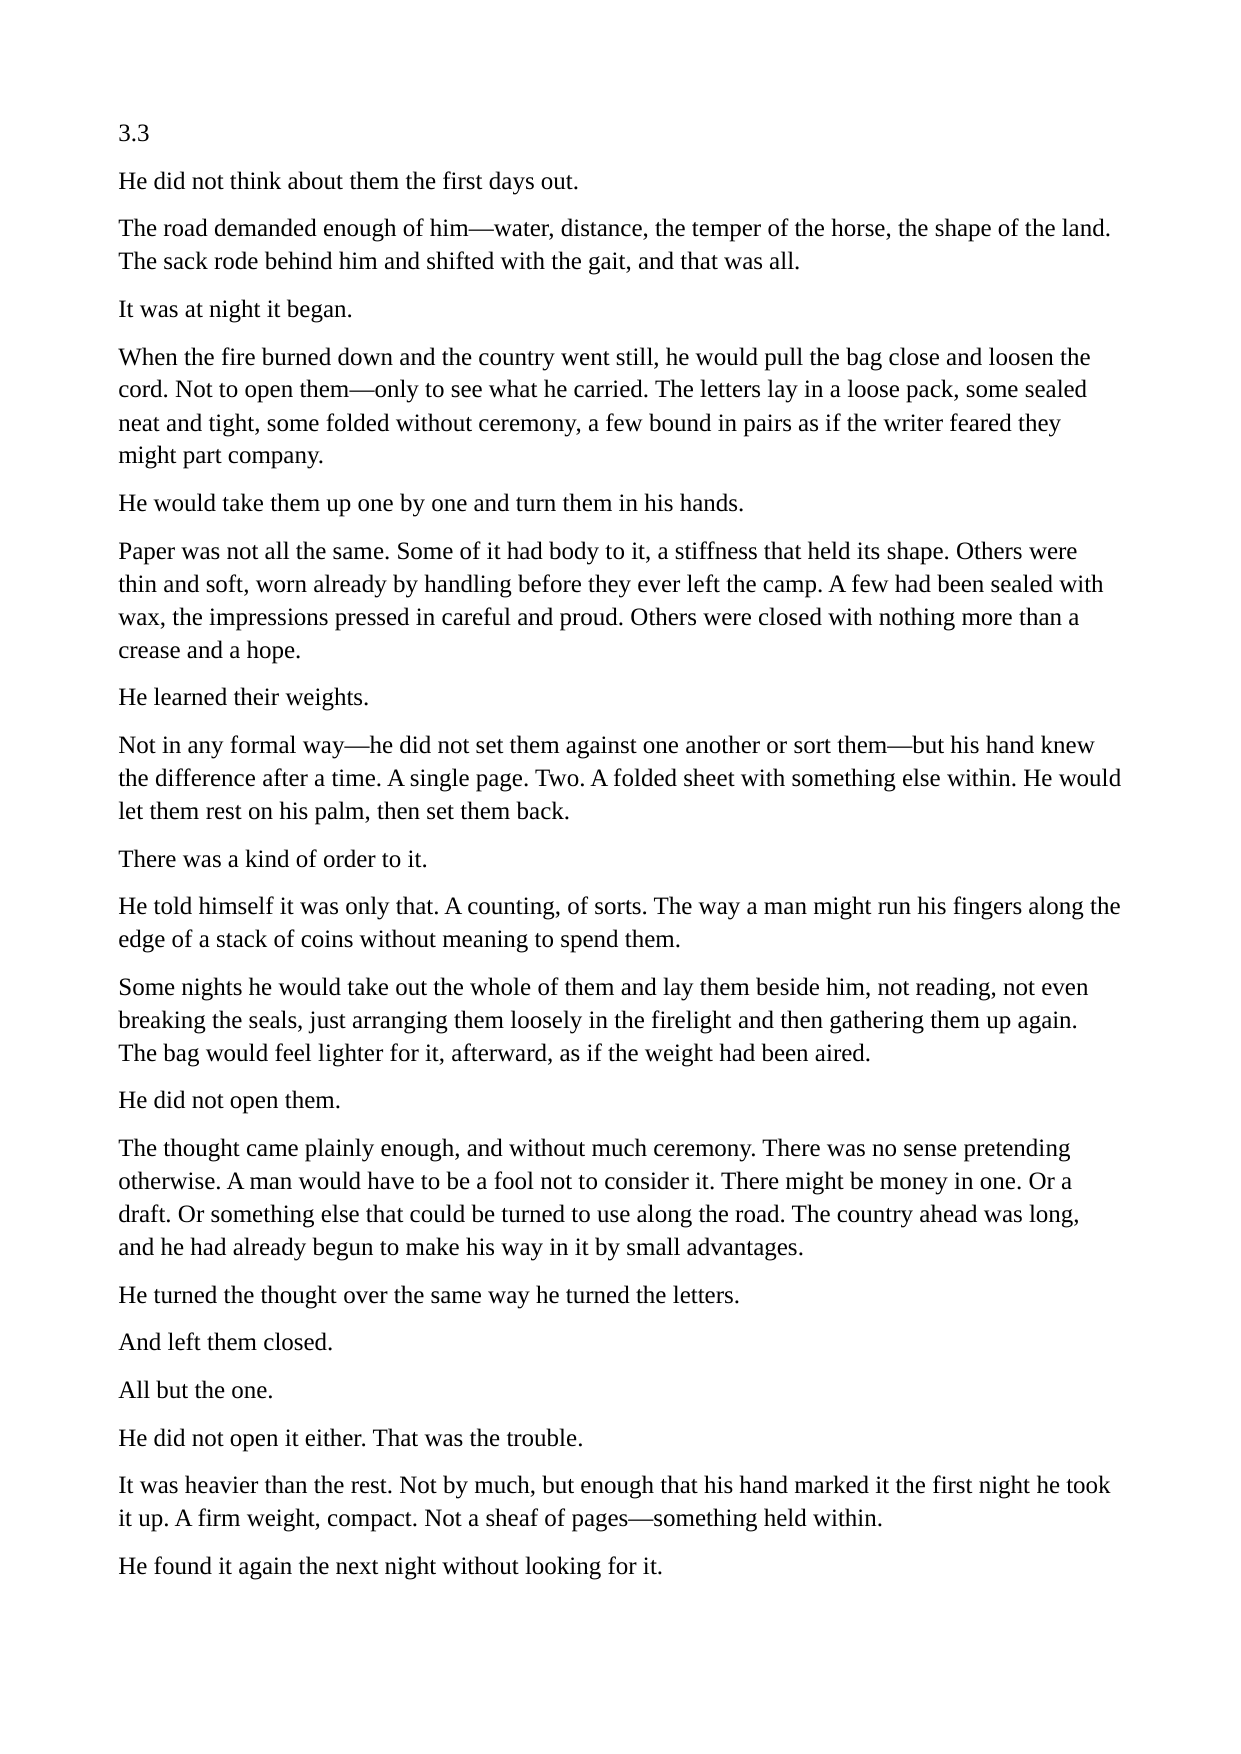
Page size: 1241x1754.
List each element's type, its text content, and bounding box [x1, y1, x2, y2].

text It was heavier than the rest. Not by much, but enough that his hand marked it the first night he took it up. A firm weight, compact. Not a sheaf of pages—something held within. [118, 1470, 1122, 1532]
text He would take them up one by one and turn them in his hands. [118, 488, 1122, 517]
text There was a kind of order to it. [118, 844, 1122, 872]
text Not in any formal way—he did not set them against one another or sort them—but his hand knew the difference after a time. A single page. Two. A folded sheet with something else within. He would let them rest on his palm, then set them back. [118, 730, 1122, 825]
text He found it again the next night without looking for it. [118, 1551, 1122, 1580]
text The road demanded enough of him—water, distance, the temper of the horse, the shape of the land. The sack rode behind him and shifted with the gait, and that was all. [118, 213, 1122, 275]
text He did not open them. [118, 1086, 1122, 1114]
text It was at night it began. [118, 294, 1122, 323]
text When the fire burned down and the country went still, he would pull the bag close and loosen the cord. Not to open them—only to see what he carried. The letters lay in a loose pack, some sealed neat and tight, some folded without ceremony, a few bound in pairs as if the writer feared they might part company. [118, 342, 1122, 469]
text The thought came plainly enough, and without much ceremony. There was no sense pretending otherwise. A man would have to be a fool not to consider it. There might be money in one. Or a draft. Or something else that could be turned to use along the road. The country ahead was long, and he had already begun to make his way in it by small advantages. [118, 1133, 1122, 1261]
text He did not open it either. That was the trouble. [118, 1423, 1122, 1451]
text 3.3 [118, 118, 1122, 147]
text And left them closed. [118, 1327, 1122, 1356]
text Some nights he would take out the whole of them and lay them beside him, not reading, not even breaking the seals, just arranging them loosely in the firelight and then gathering them up again. The bag would feel lighter for it, afterward, as if the weight had been aired. [118, 972, 1122, 1067]
text He told himself it was only that. A counting, of sorts. The way a man might run his fingers along the edge of a stack of coins without meaning to spend them. [118, 891, 1122, 953]
text He turned the thought over the same way he turned the letters. [118, 1280, 1122, 1309]
text Paper was not all the same. Some of it had body to it, a stiffness that held its shape. Others were thin and soft, worn already by handling before they ever left the camp. A few had been sealed with wax, the impressions pressed in careful and proud. Others were closed with nothing more than a crease and a hope. [118, 536, 1122, 664]
text He did not think about them the first days out. [118, 166, 1122, 194]
text He learned their weights. [118, 682, 1122, 711]
text All but the one. [118, 1375, 1122, 1404]
